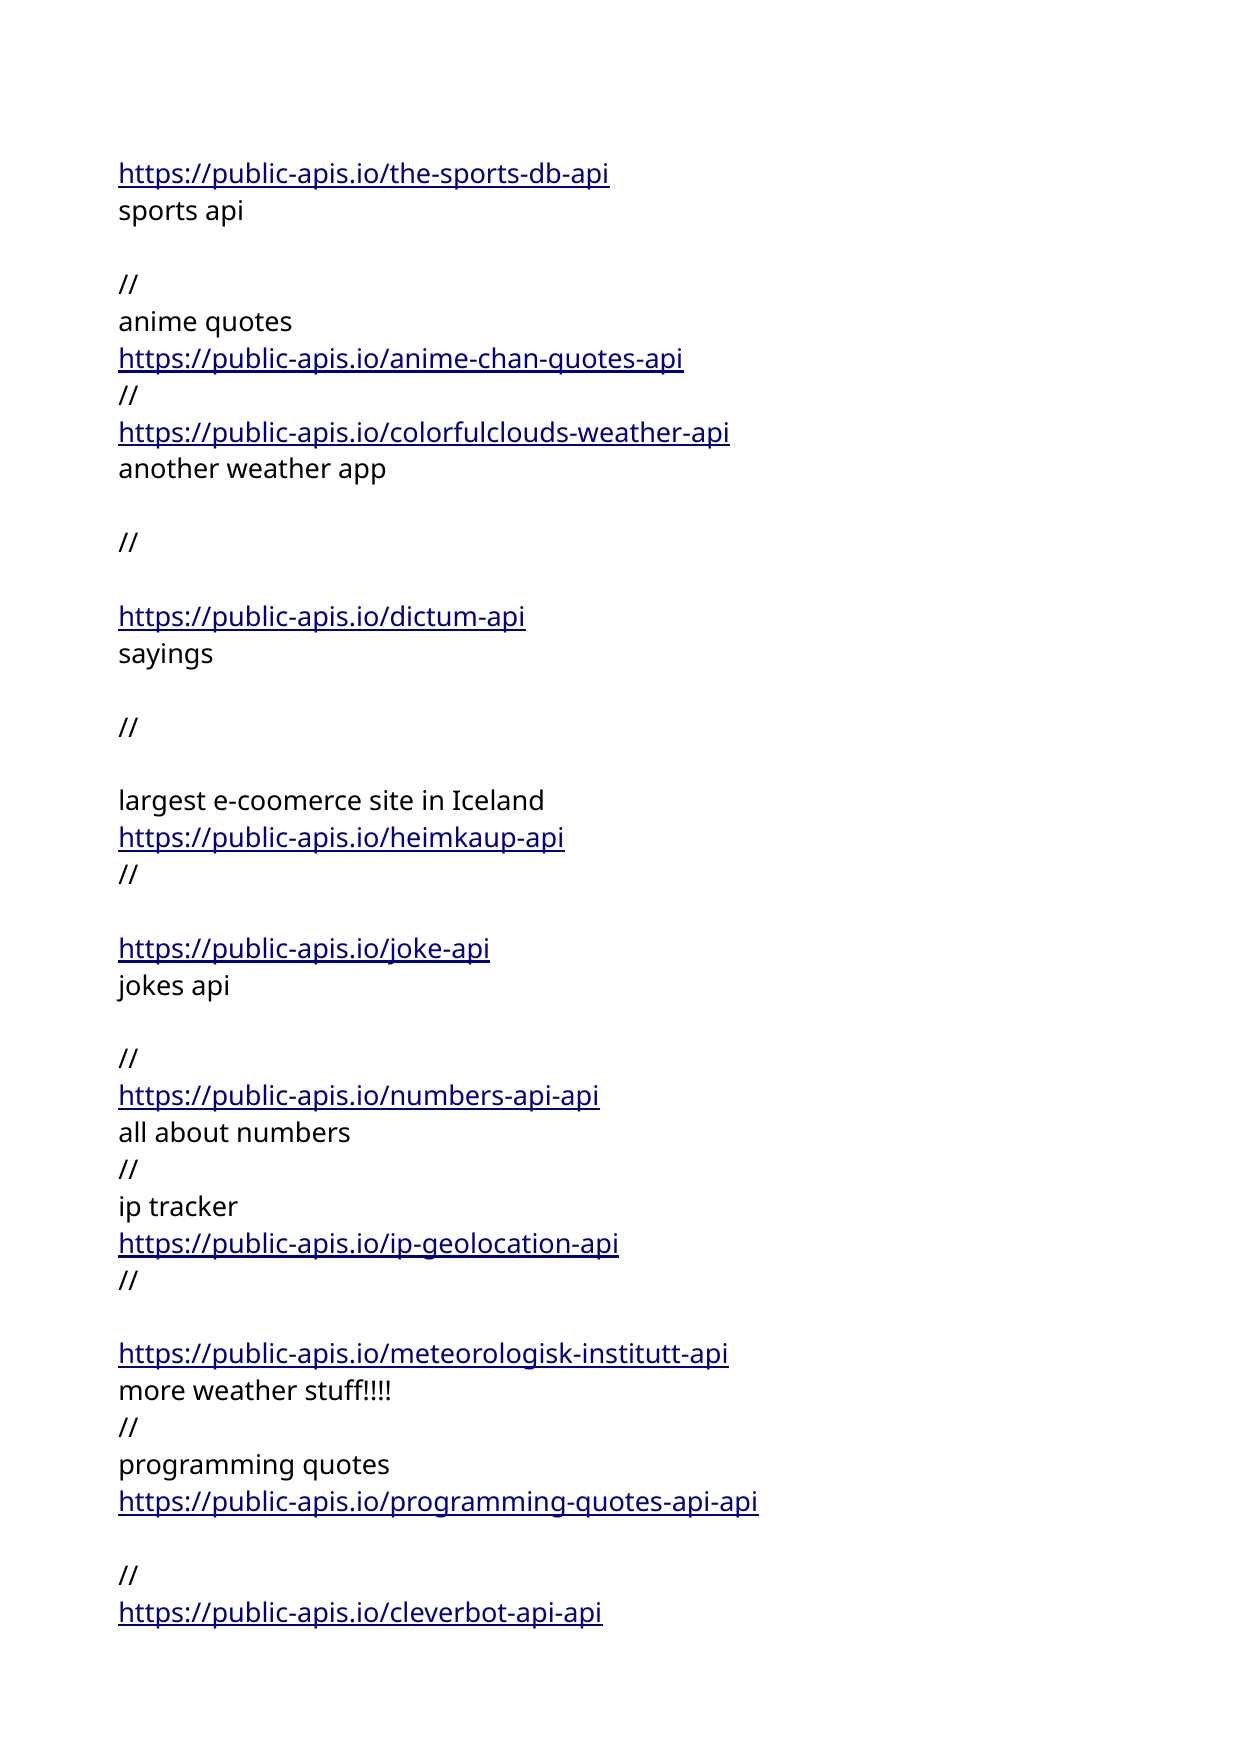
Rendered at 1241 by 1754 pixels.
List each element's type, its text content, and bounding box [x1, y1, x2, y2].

text sayings [118, 634, 1122, 671]
text https://public-apis.io/joke-api [118, 929, 1122, 966]
text // [118, 1409, 1122, 1446]
text more weather stuff!!!! [118, 1372, 1122, 1409]
text // [118, 708, 1122, 745]
text https://public-apis.io/dictum-api [118, 597, 1122, 634]
text https://public-apis.io/meteorologisk-institutt-api [118, 1335, 1122, 1372]
text largest e-coomerce site in Iceland [118, 782, 1122, 819]
text // [118, 1261, 1122, 1298]
text https://public-apis.io/cleverbot-api-api [118, 1593, 1122, 1630]
text anime quotes [118, 302, 1122, 339]
text https://public-apis.io/numbers-api-api [118, 1077, 1122, 1114]
text // [118, 376, 1122, 413]
text // [118, 1556, 1122, 1593]
text https://public-apis.io/colorfulclouds-weather-api [118, 413, 1122, 450]
text https://public-apis.io/ip-geolocation-api [118, 1224, 1122, 1261]
text jokes api [118, 966, 1122, 1003]
text https://public-apis.io/heimkaup-api [118, 819, 1122, 856]
text ip tracker [118, 1187, 1122, 1224]
text // [118, 856, 1122, 892]
text https://public-apis.io/the-sports-db-api [118, 155, 1122, 192]
text https://public-apis.io/programming-quotes-api-api [118, 1482, 1122, 1519]
text // [118, 266, 1122, 302]
text programming quotes [118, 1446, 1122, 1482]
text another weather app [118, 450, 1122, 487]
text sports api [118, 192, 1122, 229]
text // [118, 1040, 1122, 1077]
text // [118, 524, 1122, 561]
text // [118, 1151, 1122, 1187]
text all about numbers [118, 1114, 1122, 1151]
text https://public-apis.io/anime-chan-quotes-api [118, 339, 1122, 376]
